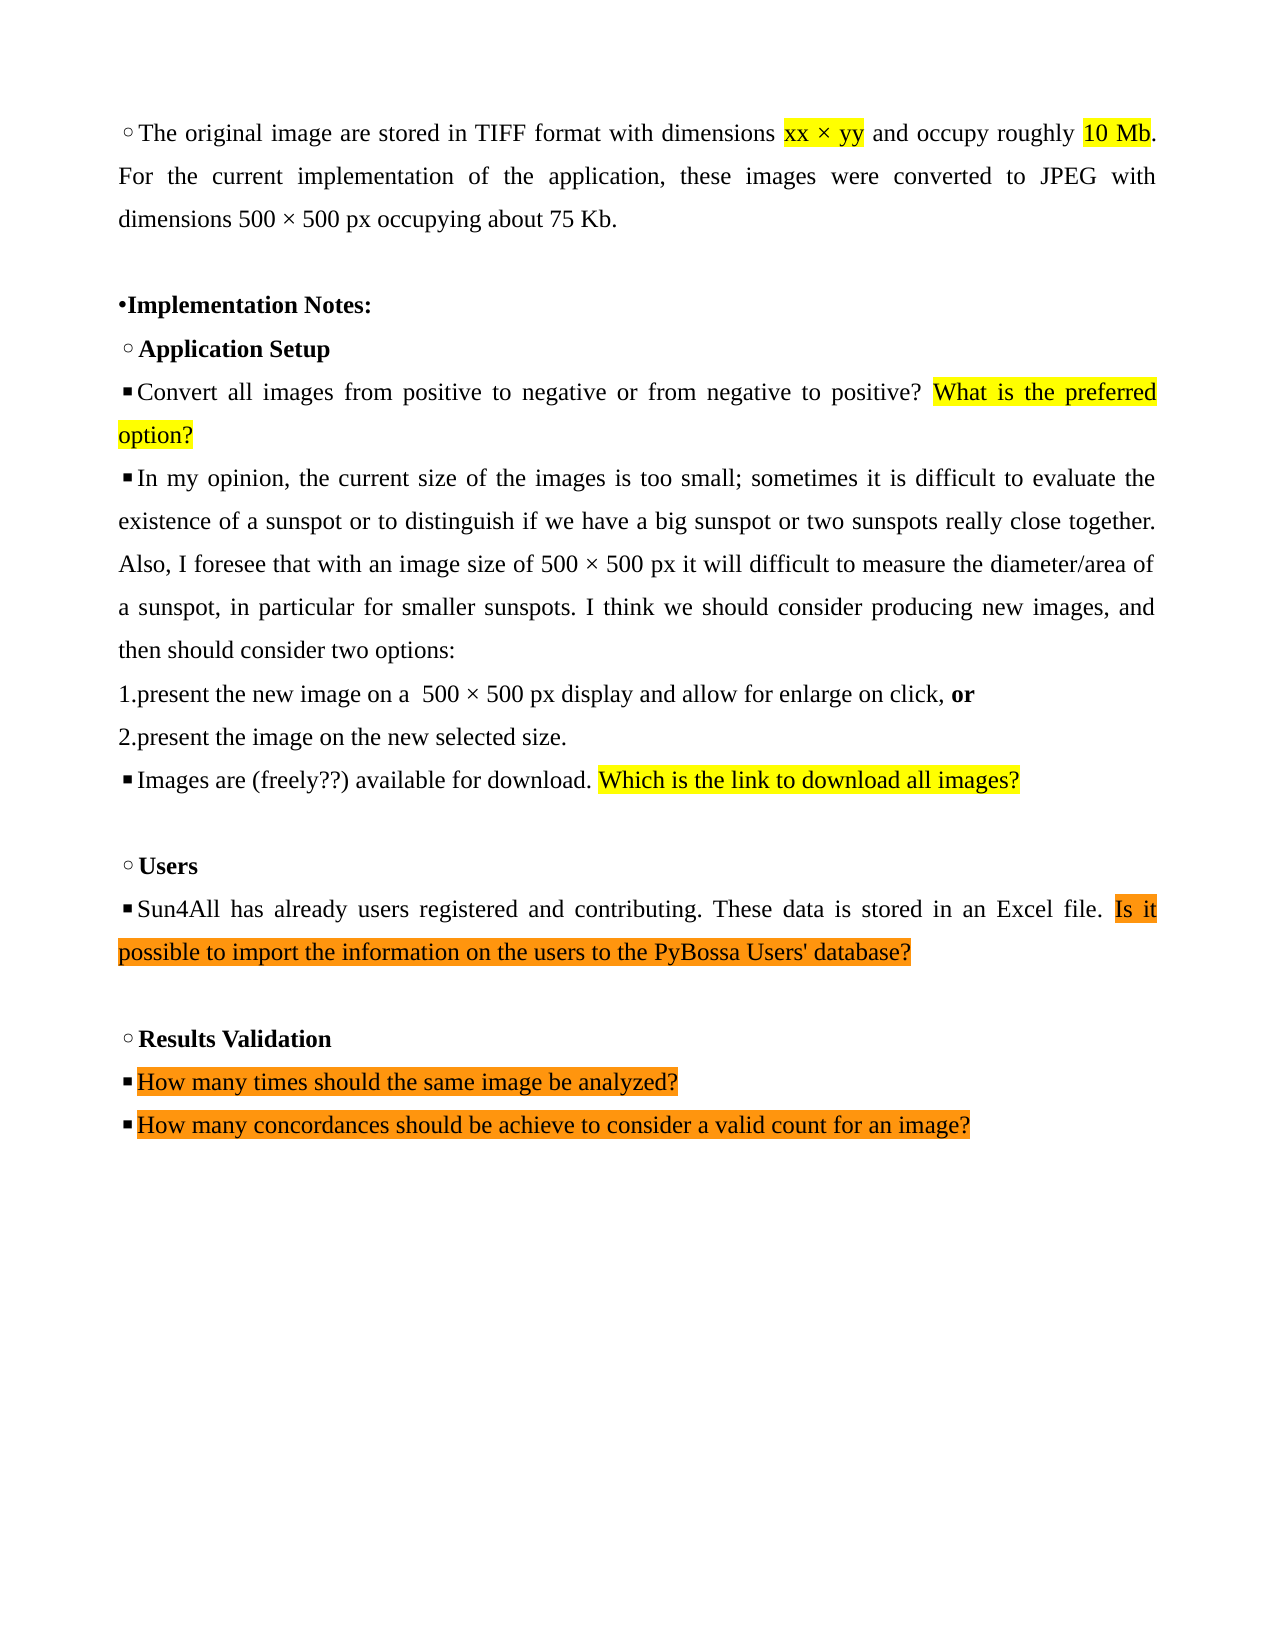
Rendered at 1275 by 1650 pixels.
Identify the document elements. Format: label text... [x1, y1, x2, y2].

list In my opinion, the current size of the images is too small; sometimes it is difficult to evaluate the existence of a sunspot or to distinguish if we have a big sunspot or two sunspots really close together. Also, I foresee that with an image size of 500 × 500 px it will difficult to measure the diameter/area of a sunspot, in particular for smaller sunspots. I think we should consider producing new images, and then should consider two options: [118, 463, 1157, 664]
list present the image on the new selected size. [118, 722, 1157, 751]
list Users [118, 851, 1157, 880]
list Application Setup [118, 334, 1157, 362]
list Images are (freely??) available for download. Which is the link to download all images? [118, 765, 1157, 794]
list How many concordances should be achieve to consider a valid count for an image? [118, 1110, 1157, 1139]
list The original image are stored in TIFF format with dimensions xx × yy and occupy roughly 10 Mb. For the current implementation of the application, these images were converted to JPEG with dimensions 500 × 500 px occupying about 75 Kb. [118, 118, 1157, 233]
list Sun4All has already users registered and contributing. These data is stored in an Excel file. Is it possible to import the information on the users to the PyBossa Users' database? [118, 894, 1157, 966]
list Results Validation [118, 1024, 1157, 1052]
list Convert all images from positive to negative or from negative to positive? What is the preferred option? [118, 377, 1157, 449]
list How many times should the same image be analyzed? [118, 1067, 1157, 1096]
list Implementation Notes: [118, 291, 1157, 319]
list present the new image on a 500 × 500 px display and allow for enlarge on click, or [118, 679, 1157, 707]
